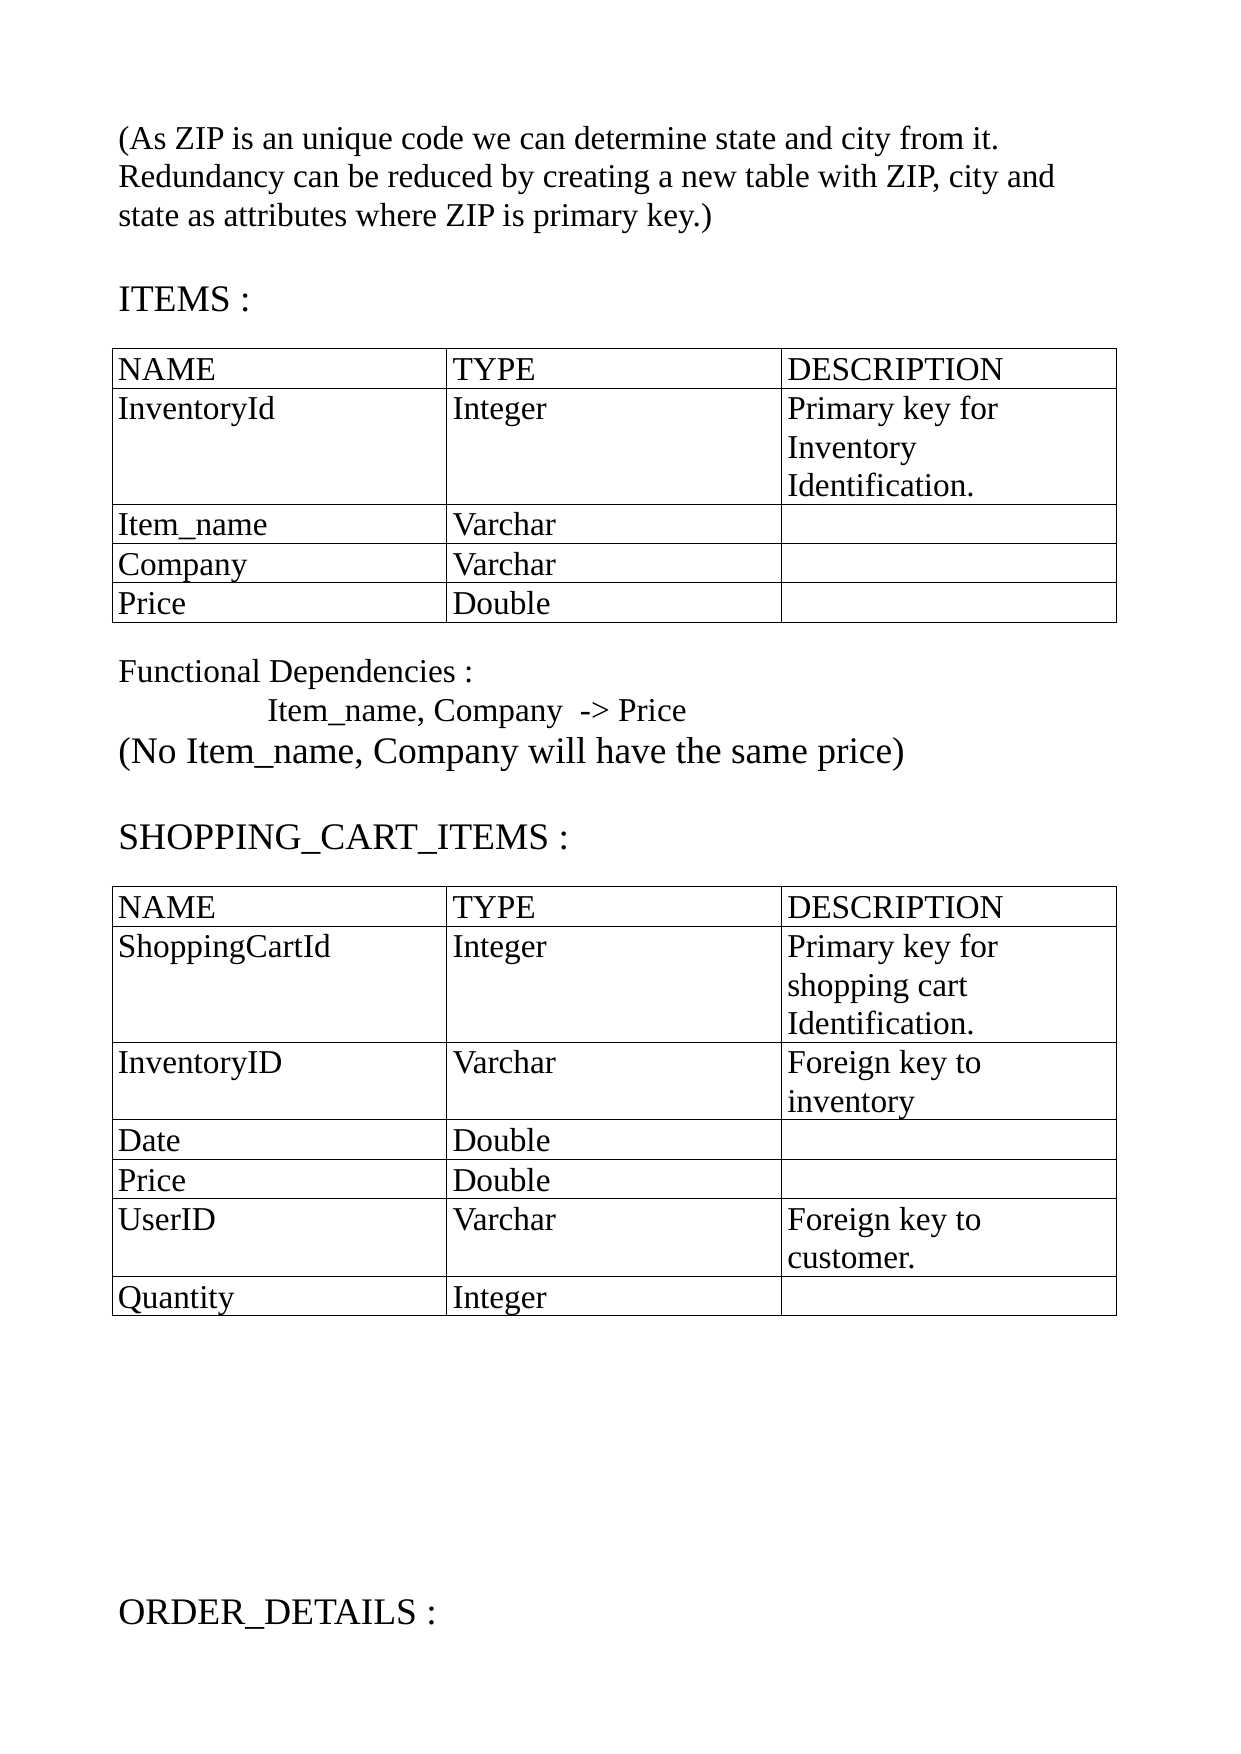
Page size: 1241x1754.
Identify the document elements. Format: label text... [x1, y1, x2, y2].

text ORDER_DETAILS : [118, 1589, 1122, 1632]
text SHOPPING_CART_ITEMS : [118, 814, 1122, 857]
table_header NAME [113, 887, 446, 926]
text (No Item_name, Company will have the same price) [118, 728, 1122, 771]
table_cell Price [113, 1160, 446, 1198]
text Functional Dependencies : [118, 651, 1122, 690]
table_header DESCRIPTION [782, 887, 1116, 926]
table_cell [782, 1120, 1116, 1159]
table_cell InventoryID [113, 1043, 446, 1119]
table_header DESCRIPTION [782, 349, 1116, 387]
table_header NAME [113, 349, 446, 387]
table_cell Primary key for shopping cart Identification. [782, 927, 1116, 1042]
table_cell Varchar [447, 1199, 781, 1276]
table_cell Double [447, 1160, 781, 1198]
table_cell [782, 583, 1116, 622]
table_cell Varchar [447, 505, 781, 543]
table_cell [782, 1277, 1116, 1315]
table_cell Integer [447, 1277, 781, 1315]
table_cell Double [447, 1120, 781, 1159]
table_cell Varchar [447, 544, 781, 582]
table_cell [782, 1160, 1116, 1198]
list Item_name, Company -> Price [229, 690, 1122, 728]
table_cell Item_name [113, 505, 446, 543]
table_cell Primary key for Inventory Identification. [782, 389, 1116, 503]
table_cell Company [113, 544, 446, 582]
table_cell ShoppingCartId [113, 927, 446, 1042]
table_cell Varchar [447, 1043, 781, 1119]
table_header TYPE [447, 349, 781, 387]
table_cell Quantity [113, 1277, 446, 1315]
table_cell InventoryId [113, 389, 446, 503]
text (As ZIP is an unique code we can determine state and city from it. Redundancy can be reduced by creating a new table with ZIP, city and state as attributes where ZIP is primary key.) [118, 118, 1122, 233]
table_cell Foreign key to customer. [782, 1199, 1116, 1276]
table_cell Integer [447, 927, 781, 1042]
table_cell Date [113, 1120, 446, 1159]
table_cell [782, 544, 1116, 582]
table_cell Double [447, 583, 781, 622]
table_cell [782, 505, 1116, 543]
table_header TYPE [447, 887, 781, 926]
text ITEMS : [118, 276, 1122, 319]
table_cell UserID [113, 1199, 446, 1276]
table_cell Foreign key to inventory [782, 1043, 1116, 1119]
table_cell Price [113, 583, 446, 622]
table_cell Integer [447, 389, 781, 503]
